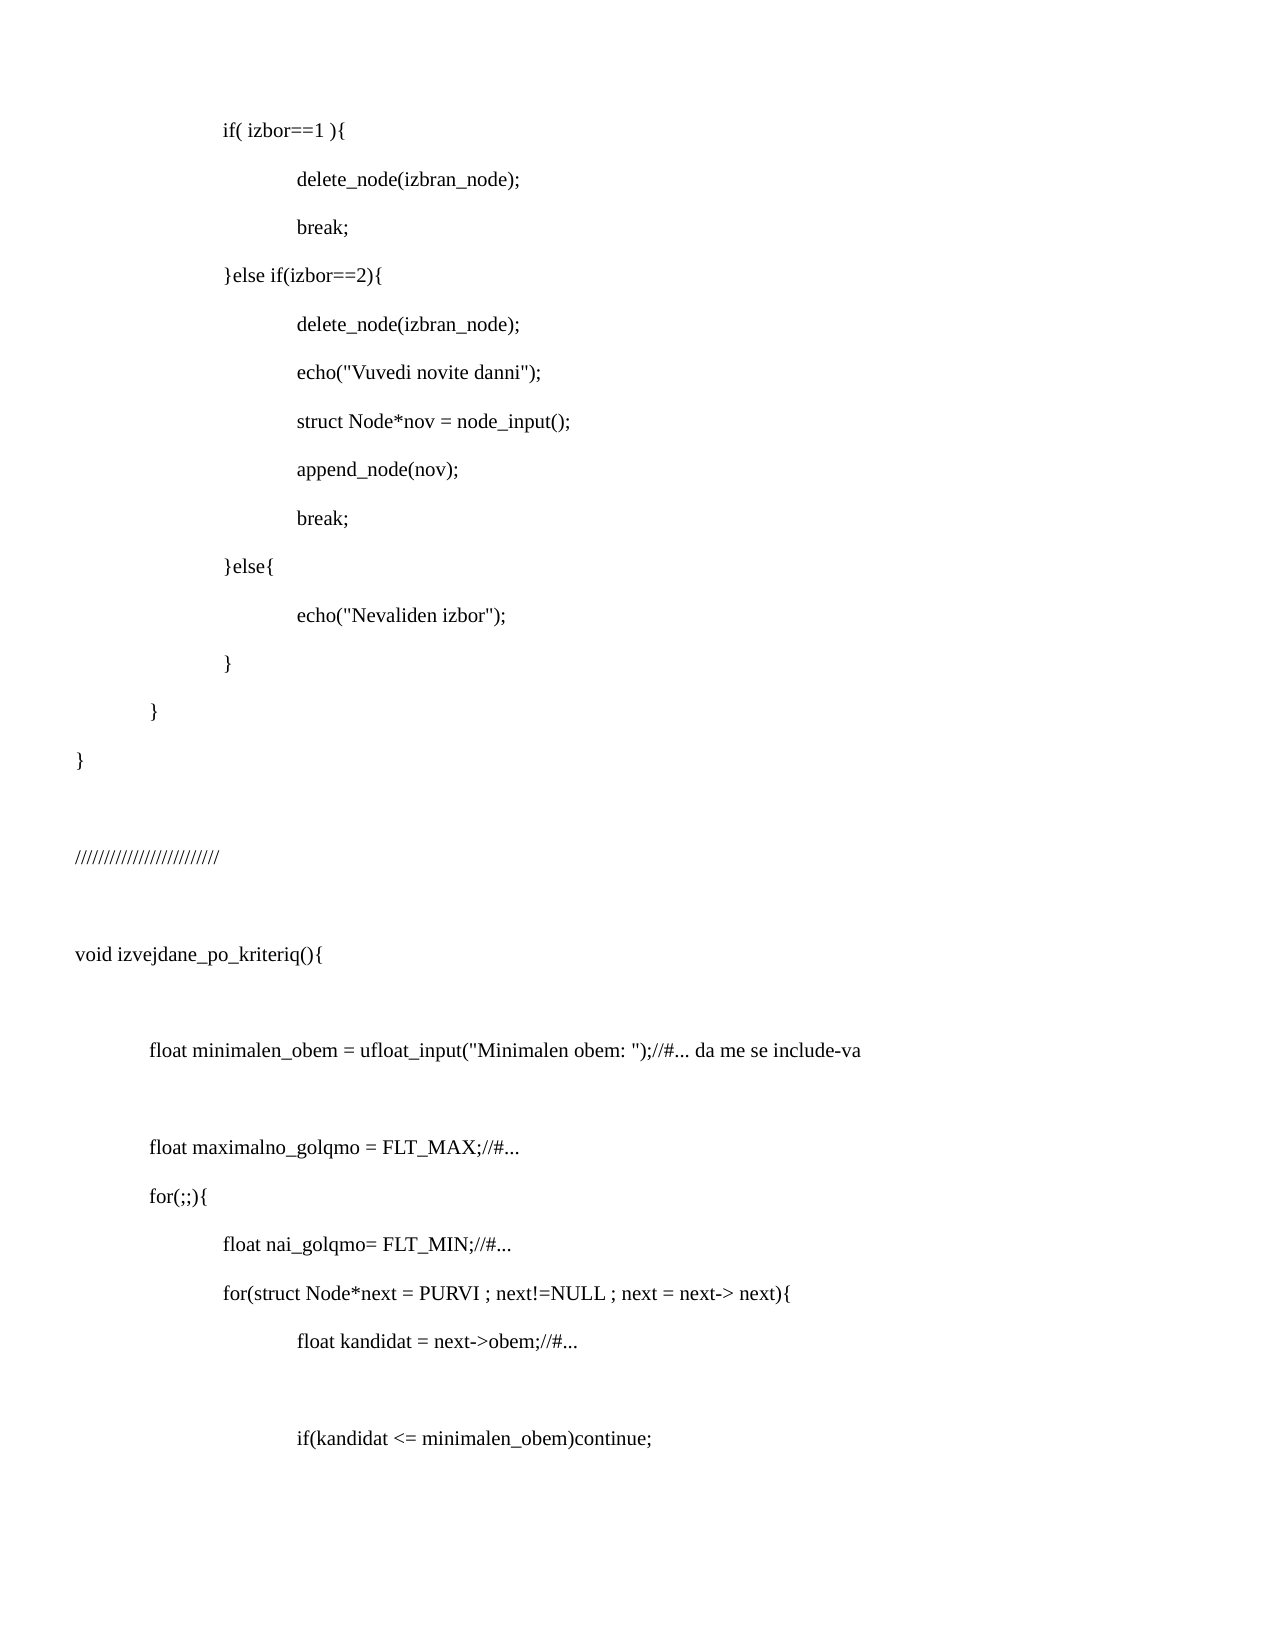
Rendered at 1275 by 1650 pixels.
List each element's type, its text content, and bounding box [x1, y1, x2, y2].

text break; [75, 215, 1209, 239]
text echo("Vuvedi novite danni"); [75, 360, 1209, 384]
text ///////////////////////// [75, 845, 1209, 869]
text float kandidat = next->obem;//#... [75, 1329, 1209, 1353]
text for(;;){ [75, 1184, 1209, 1208]
text }else{ [75, 554, 1209, 578]
text delete_node(izbran_node); [75, 167, 1209, 191]
text void izvejdane_po_kriteriq(){ [75, 942, 1209, 966]
text float minimalen_obem = ufloat_input("Minimalen obem: ");//#... da me se include-va [75, 1038, 1209, 1062]
text } [75, 748, 1209, 772]
text } [75, 699, 1209, 723]
text append_node(nov); [75, 457, 1209, 481]
text float nai_golqmo= FLT_MIN;//#... [75, 1232, 1209, 1256]
text for(struct Node*next = PURVI ; next!=NULL ; next = next-> next){ [75, 1281, 1209, 1305]
text struct Node*nov = node_input(); [75, 409, 1209, 433]
text break; [75, 506, 1209, 530]
text float maximalno_golqmo = FLT_MAX;//#... [75, 1135, 1209, 1159]
text if( izbor==1 ){ [75, 118, 1209, 142]
text delete_node(izbran_node); [75, 312, 1209, 336]
text echo("Nevaliden izbor"); [75, 602, 1209, 627]
text if(kandidat <= minimalen_obem)continue; [75, 1426, 1209, 1450]
text }else if(izbor==2){ [75, 263, 1209, 287]
text } [75, 651, 1209, 675]
